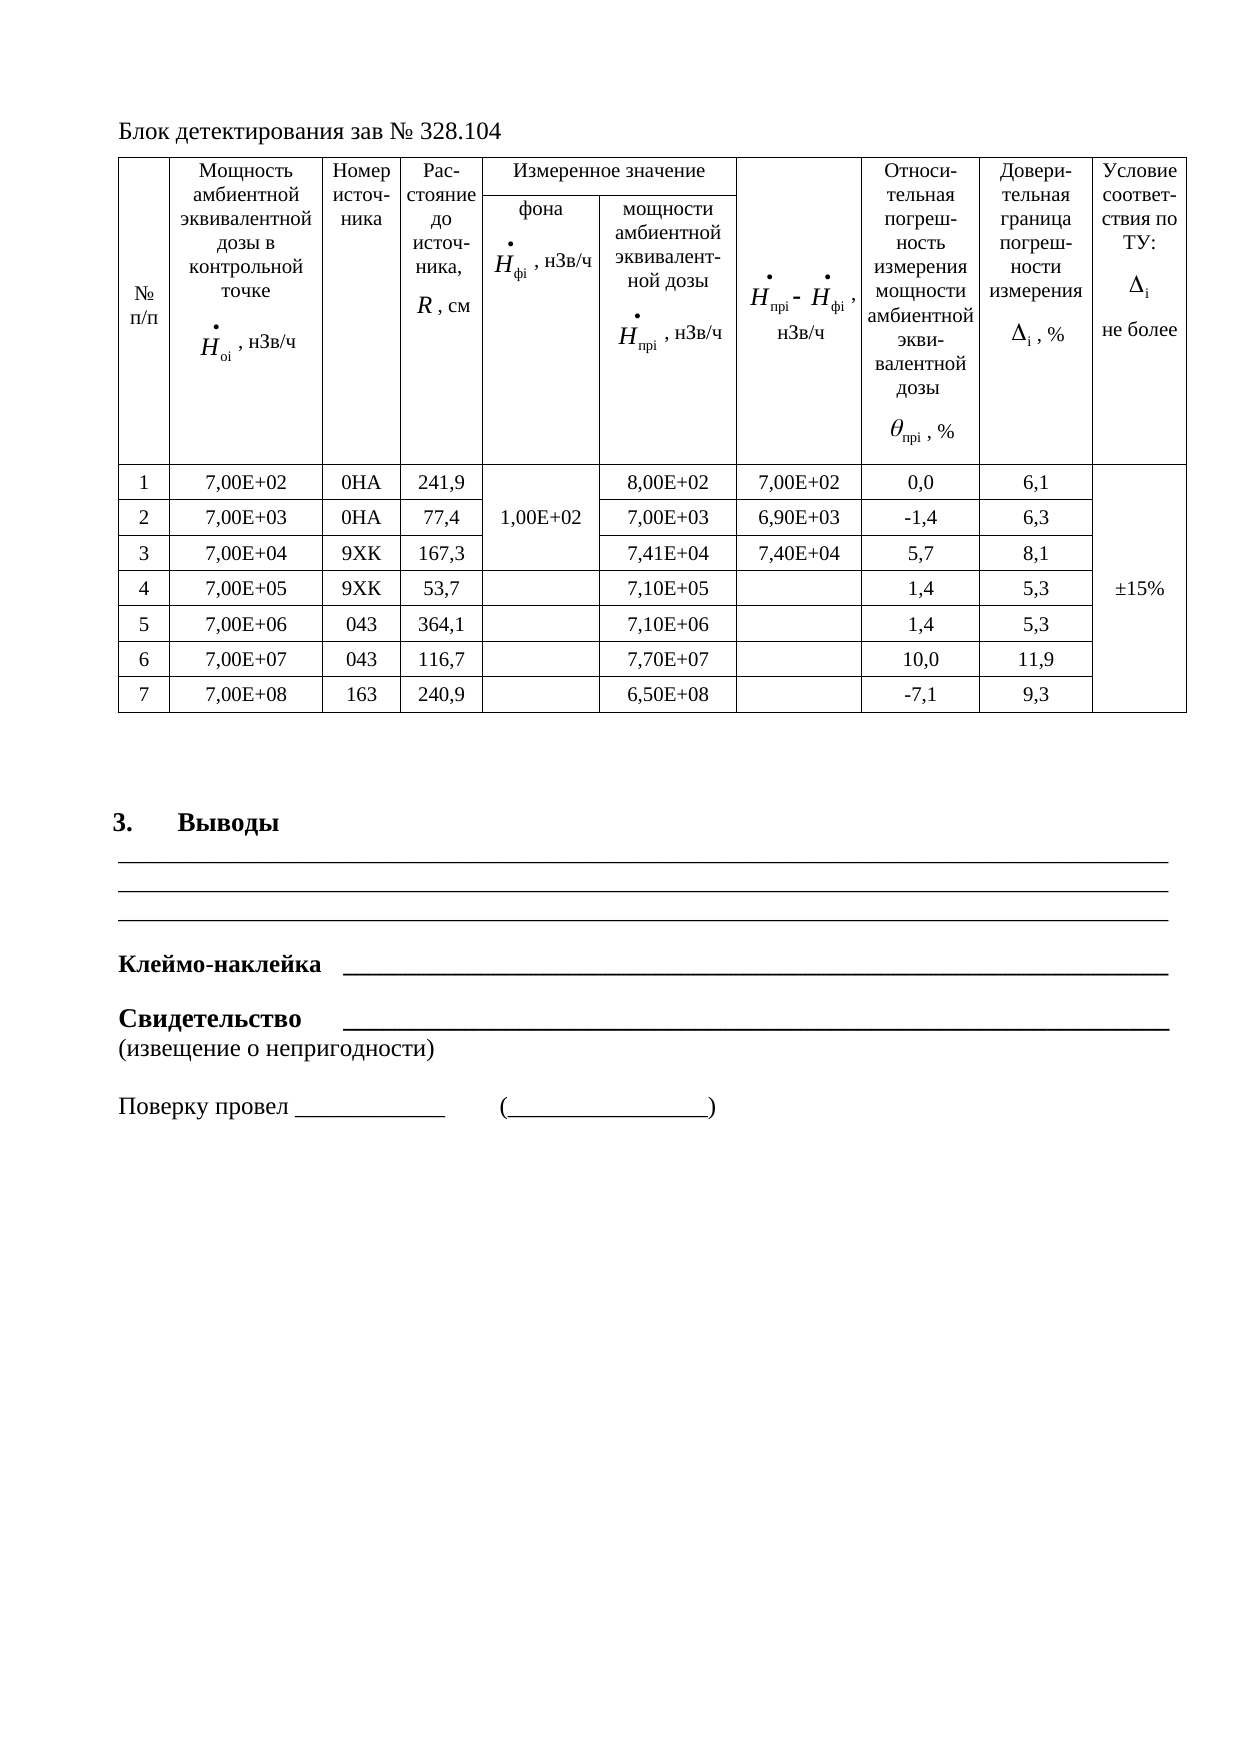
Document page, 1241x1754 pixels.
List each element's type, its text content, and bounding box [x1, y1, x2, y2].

table_cell [483, 677, 599, 712]
table_cell 7,00E+02 [737, 465, 861, 499]
table_cell 0,0 [862, 465, 979, 499]
table_cell 1,00E+02 [483, 465, 599, 570]
text (извещение о непригодности) [118, 1033, 1194, 1062]
table_cell -1,4 [862, 500, 979, 534]
table_cell 1,4 [862, 606, 979, 641]
table_cell 9ХК [323, 571, 400, 605]
table_cell [737, 642, 861, 676]
table_cell 1 [119, 465, 169, 499]
subtitle Клеймо-наклейка __________________________________________________________________ [118, 949, 1194, 977]
table_header , нЗв/ч [737, 158, 861, 464]
text Блок детектирования зав № 328.104 [118, 116, 1194, 144]
table_cell [737, 606, 861, 641]
table_cell 7,10E+06 [600, 606, 736, 641]
table_cell 116,7 [401, 642, 482, 676]
table_header Номер источ-ника [323, 158, 400, 464]
table_cell 9,3 [980, 677, 1092, 712]
table_cell -7,1 [862, 677, 979, 712]
table_cell 043 [323, 642, 400, 676]
table_header № п/п [119, 158, 169, 464]
table_cell 3 [119, 536, 169, 570]
text ____________________________________________________________________________________ [118, 837, 1194, 866]
table_cell 53,7 [401, 571, 482, 605]
table_cell 11,9 [980, 642, 1092, 676]
table_cell 6,1 [980, 465, 1092, 499]
table_cell [737, 571, 861, 605]
table_cell 6,90E+03 [737, 500, 861, 534]
table_cell 7,00E+05 [170, 571, 322, 605]
table_cell 7,70E+07 [600, 642, 736, 676]
table_cell 364,1 [401, 606, 482, 641]
table_cell 7,41E+04 [600, 536, 736, 570]
table_cell 8,00E+02 [600, 465, 736, 499]
table_header Довери-тельная граница погреш-ности измерения , % [980, 158, 1092, 464]
table_cell 7,00E+04 [170, 536, 322, 570]
table_cell 7,00E+08 [170, 677, 322, 712]
table_cell 77,4 [401, 500, 482, 534]
table_cell 5,3 [980, 571, 1092, 605]
table_cell 6,50E+08 [600, 677, 736, 712]
table_cell 7,00E+02 [170, 465, 322, 499]
table_cell 4 [119, 571, 169, 605]
table_cell 5,3 [980, 606, 1092, 641]
table_cell [737, 677, 861, 712]
table_cell мощности амбиентной эквивалент-ной дозы , нЗв/ч [600, 196, 736, 464]
table_header Условие соответ-ствия по ТУ: не более [1093, 158, 1186, 464]
table_cell 241,9 [401, 465, 482, 499]
table_cell 0НА [323, 465, 400, 499]
table_cell 7,00E+03 [170, 500, 322, 534]
table_cell 1,4 [862, 571, 979, 605]
table_cell 5 [119, 606, 169, 641]
table_header Измеренное значение [483, 158, 736, 195]
table_header Относи-тельная погреш-ность измерения мощности амбиентной экви-валентной дозы , % [862, 158, 979, 464]
table_cell 7,00E+06 [170, 606, 322, 641]
table_cell [483, 642, 599, 676]
subtitle 3. Выводы [112, 806, 1194, 837]
table_cell 8,1 [980, 536, 1092, 570]
table_cell 6 [119, 642, 169, 676]
table_cell фона , нЗв/ч [483, 196, 599, 464]
table_cell 7,00E+07 [170, 642, 322, 676]
table_cell 6,3 [980, 500, 1092, 534]
table_cell 7,10E+05 [600, 571, 736, 605]
table_header Мощность амбиентной эквивалентной дозы в контрольной точке , нЗв/ч [170, 158, 322, 464]
table_cell 9ХК [323, 536, 400, 570]
table_header Рас-стояние до источ-ника, , см [401, 158, 482, 464]
table_cell 2 [119, 500, 169, 534]
table_cell 043 [323, 606, 400, 641]
table_cell 7 [119, 677, 169, 712]
subtitle Свидетельство _____________________________________________________________ [118, 1002, 1194, 1033]
text Поверку провел ____________ (________________) [118, 1091, 1194, 1120]
table_cell 240,9 [401, 677, 482, 712]
table_cell ±15% [1093, 465, 1186, 712]
table_cell 10,0 [862, 642, 979, 676]
table_cell 7,00E+03 [600, 500, 736, 534]
table_cell 163 [323, 677, 400, 712]
table_cell 0НА [323, 500, 400, 534]
table_cell 7,40E+04 [737, 536, 861, 570]
table_cell [483, 606, 599, 641]
table_cell [483, 571, 599, 605]
text ____________________________________________________________________________________ [118, 866, 1194, 895]
table_cell 5,7 [862, 536, 979, 570]
text ____________________________________________________________________________________ [118, 895, 1194, 924]
table_cell 167,3 [401, 536, 482, 570]
